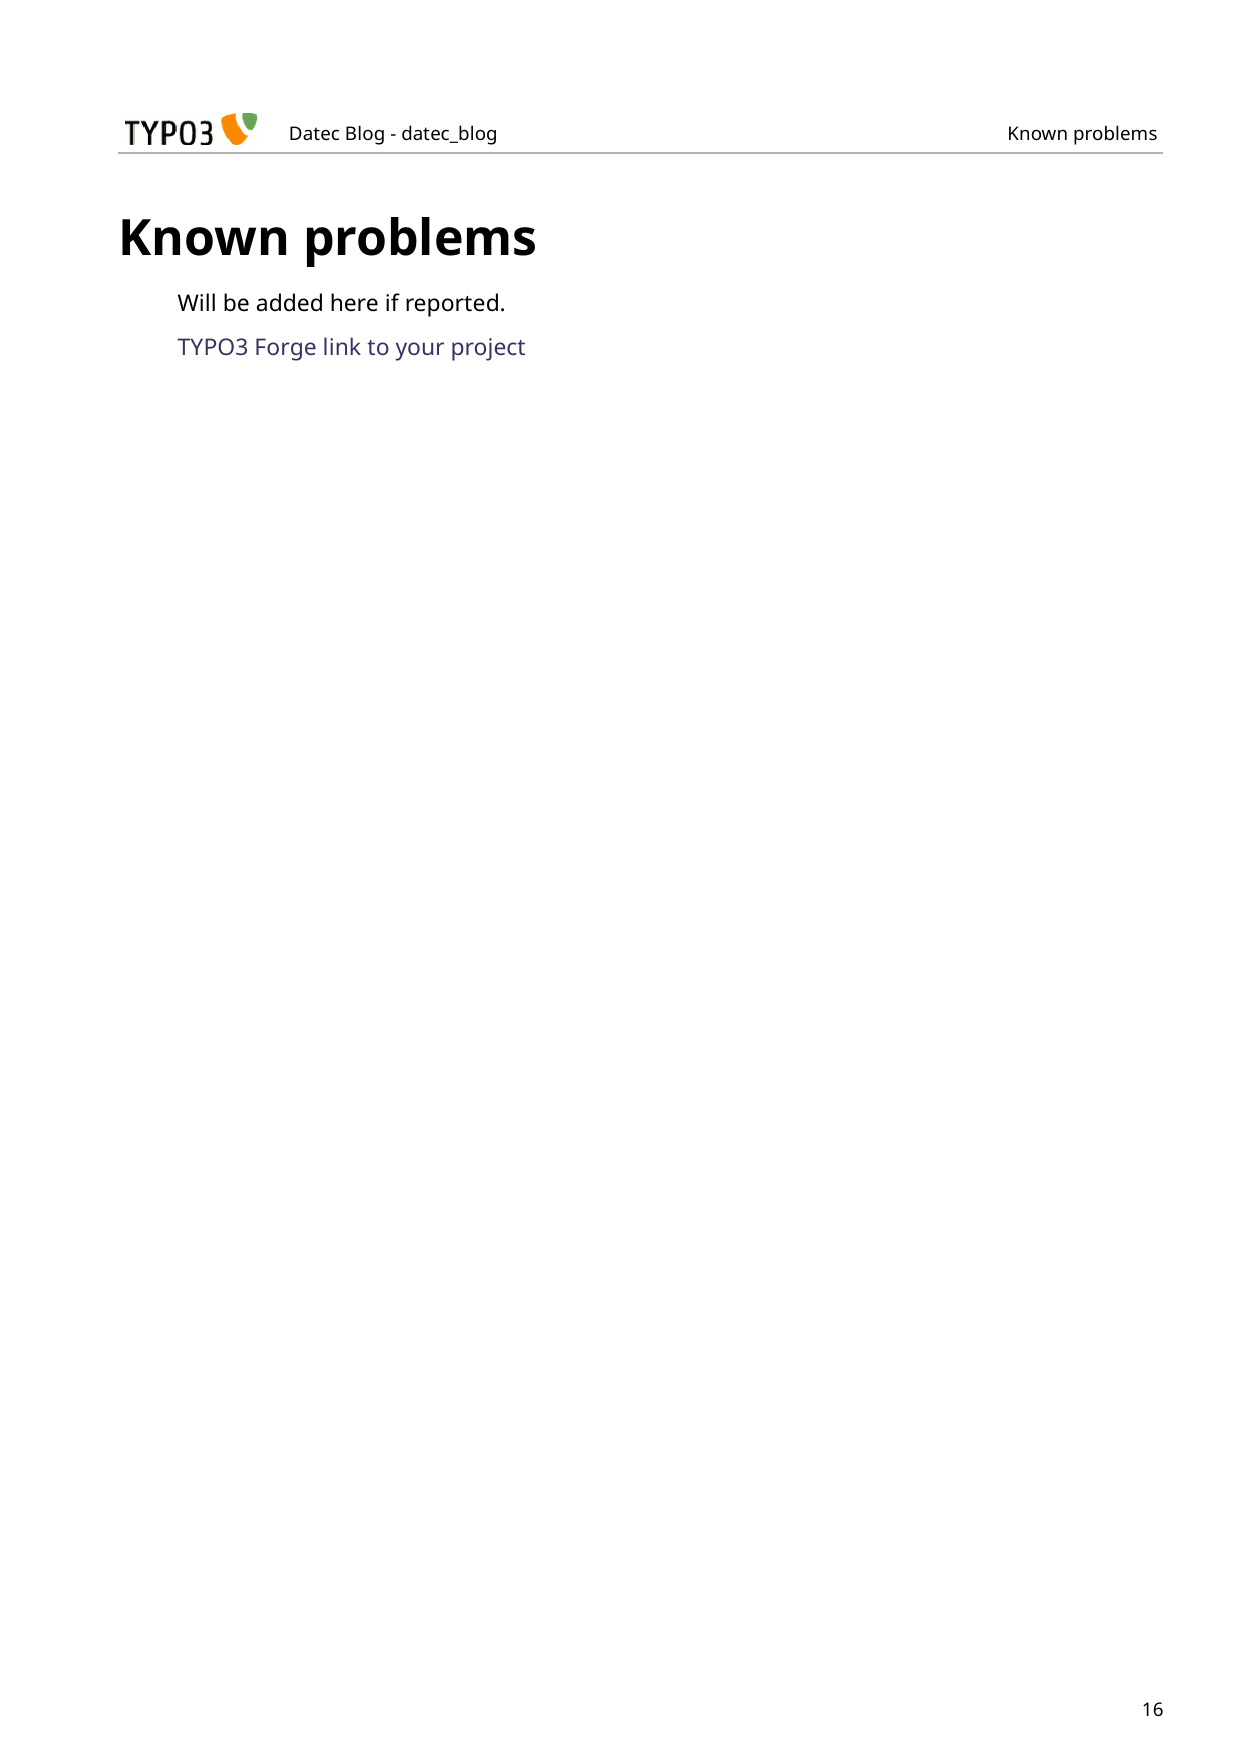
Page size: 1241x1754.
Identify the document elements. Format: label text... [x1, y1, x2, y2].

picture [124, 112, 260, 145]
text TYPO3 Forge link to your project [177, 331, 1163, 362]
subtitle Known problems [118, 202, 1163, 269]
text Will be added here if reported. [177, 287, 1163, 318]
